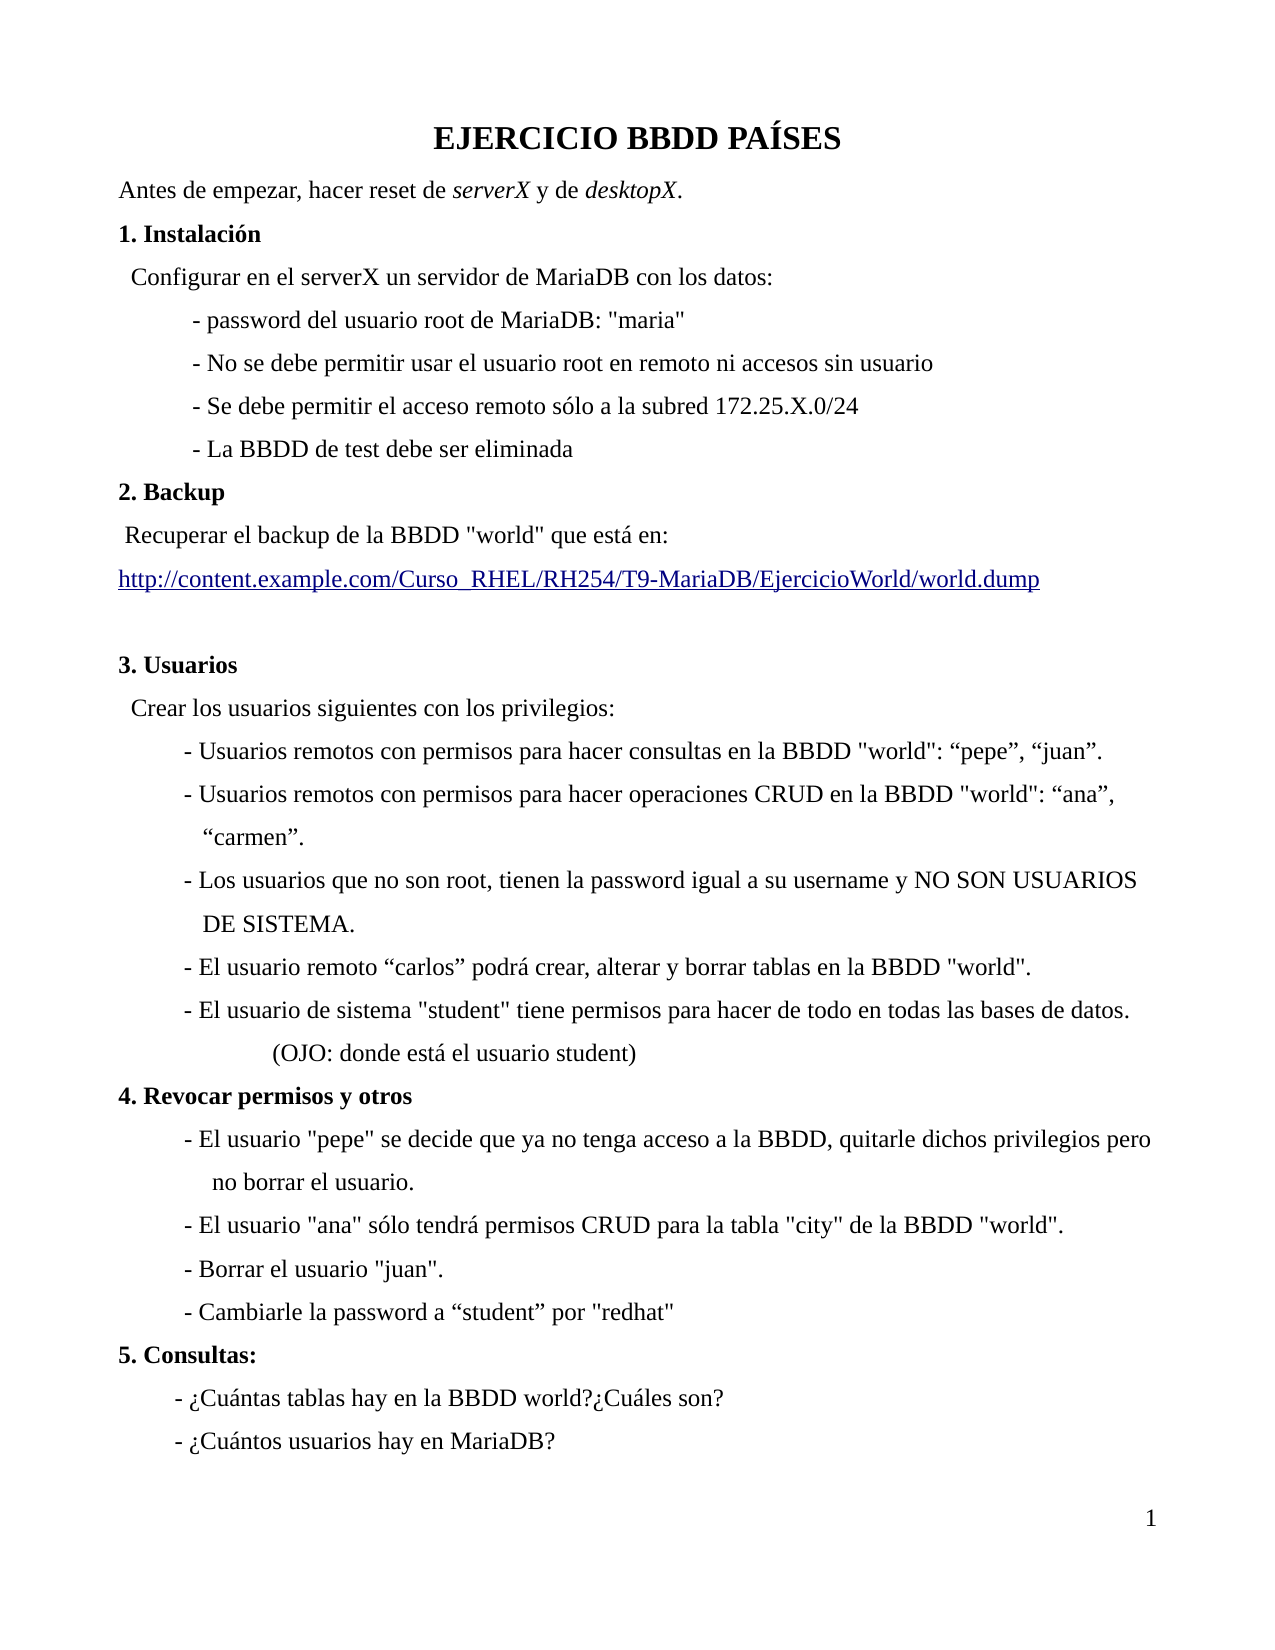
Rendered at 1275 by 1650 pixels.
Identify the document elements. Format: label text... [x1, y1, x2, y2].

text EJERCICIO BBDD PAÍSES [118, 118, 1157, 156]
text - Los usuarios que no son root, tienen la password igual a su username y NO SON USUARIOS DE SISTEMA. [184, 866, 1157, 937]
text - La BBDD de test debe ser eliminada [118, 434, 1157, 463]
text (OJO: donde está el usuario student) [118, 1038, 1157, 1067]
text - Usuarios remotos con permisos para hacer consultas en la BBDD "world": “pepe”, “juan”. [184, 736, 1157, 765]
text - El usuario remoto “carlos” podrá crear, alterar y borrar tablas en la BBDD "world". [184, 952, 1157, 981]
text Configurar en el serverX un servidor de MariaDB con los datos: [118, 262, 1157, 291]
text Recuperar el backup de la BBDD "world" que está en: http://content.example.com/Curso_RHEL/RH254/T9-MariaDB/EjercicioWorld/world.dump [118, 521, 1157, 592]
text 1. Instalación [118, 219, 1157, 247]
text 3. Usuarios [118, 650, 1157, 679]
text 2. Backup [118, 477, 1157, 506]
text - Cambiarle la password a “student” por "redhat" [184, 1297, 1157, 1326]
text - El usuario "ana" sólo tendrá permisos CRUD para la tabla "city" de la BBDD "world". [184, 1211, 1157, 1239]
text - El usuario de sistema "student" tiene permisos para hacer de todo en todas las bases de datos. [184, 995, 1157, 1024]
text - ¿Cuántos usuarios hay en MariaDB? [174, 1426, 1157, 1455]
text 5. Consultas: [118, 1340, 1157, 1369]
text - password del usuario root de MariaDB: "maria" [118, 305, 1157, 334]
text - El usuario "pepe" se decide que ya no tenga acceso a la BBDD, quitarle dichos privilegios pero no borrar el usuario. [184, 1124, 1157, 1196]
text - Usuarios remotos con permisos para hacer operaciones CRUD en la BBDD "world": “ana”, “carmen”. [184, 779, 1157, 851]
text 4. Revocar permisos y otros [118, 1081, 1157, 1110]
text Antes de empezar, hacer reset de serverX y de desktopX. [118, 176, 1157, 204]
text - Se debe permitir el acceso remoto sólo a la subred 172.25.X.0/24 [118, 391, 1157, 420]
text Crear los usuarios siguientes con los privilegios: [118, 693, 1157, 722]
text - ¿Cuántas tablas hay en la BBDD world?¿Cuáles son? [174, 1383, 1157, 1412]
text - Borrar el usuario "juan". [184, 1254, 1157, 1282]
text - No se debe permitir usar el usuario root en remoto ni accesos sin usuario [118, 348, 1157, 377]
